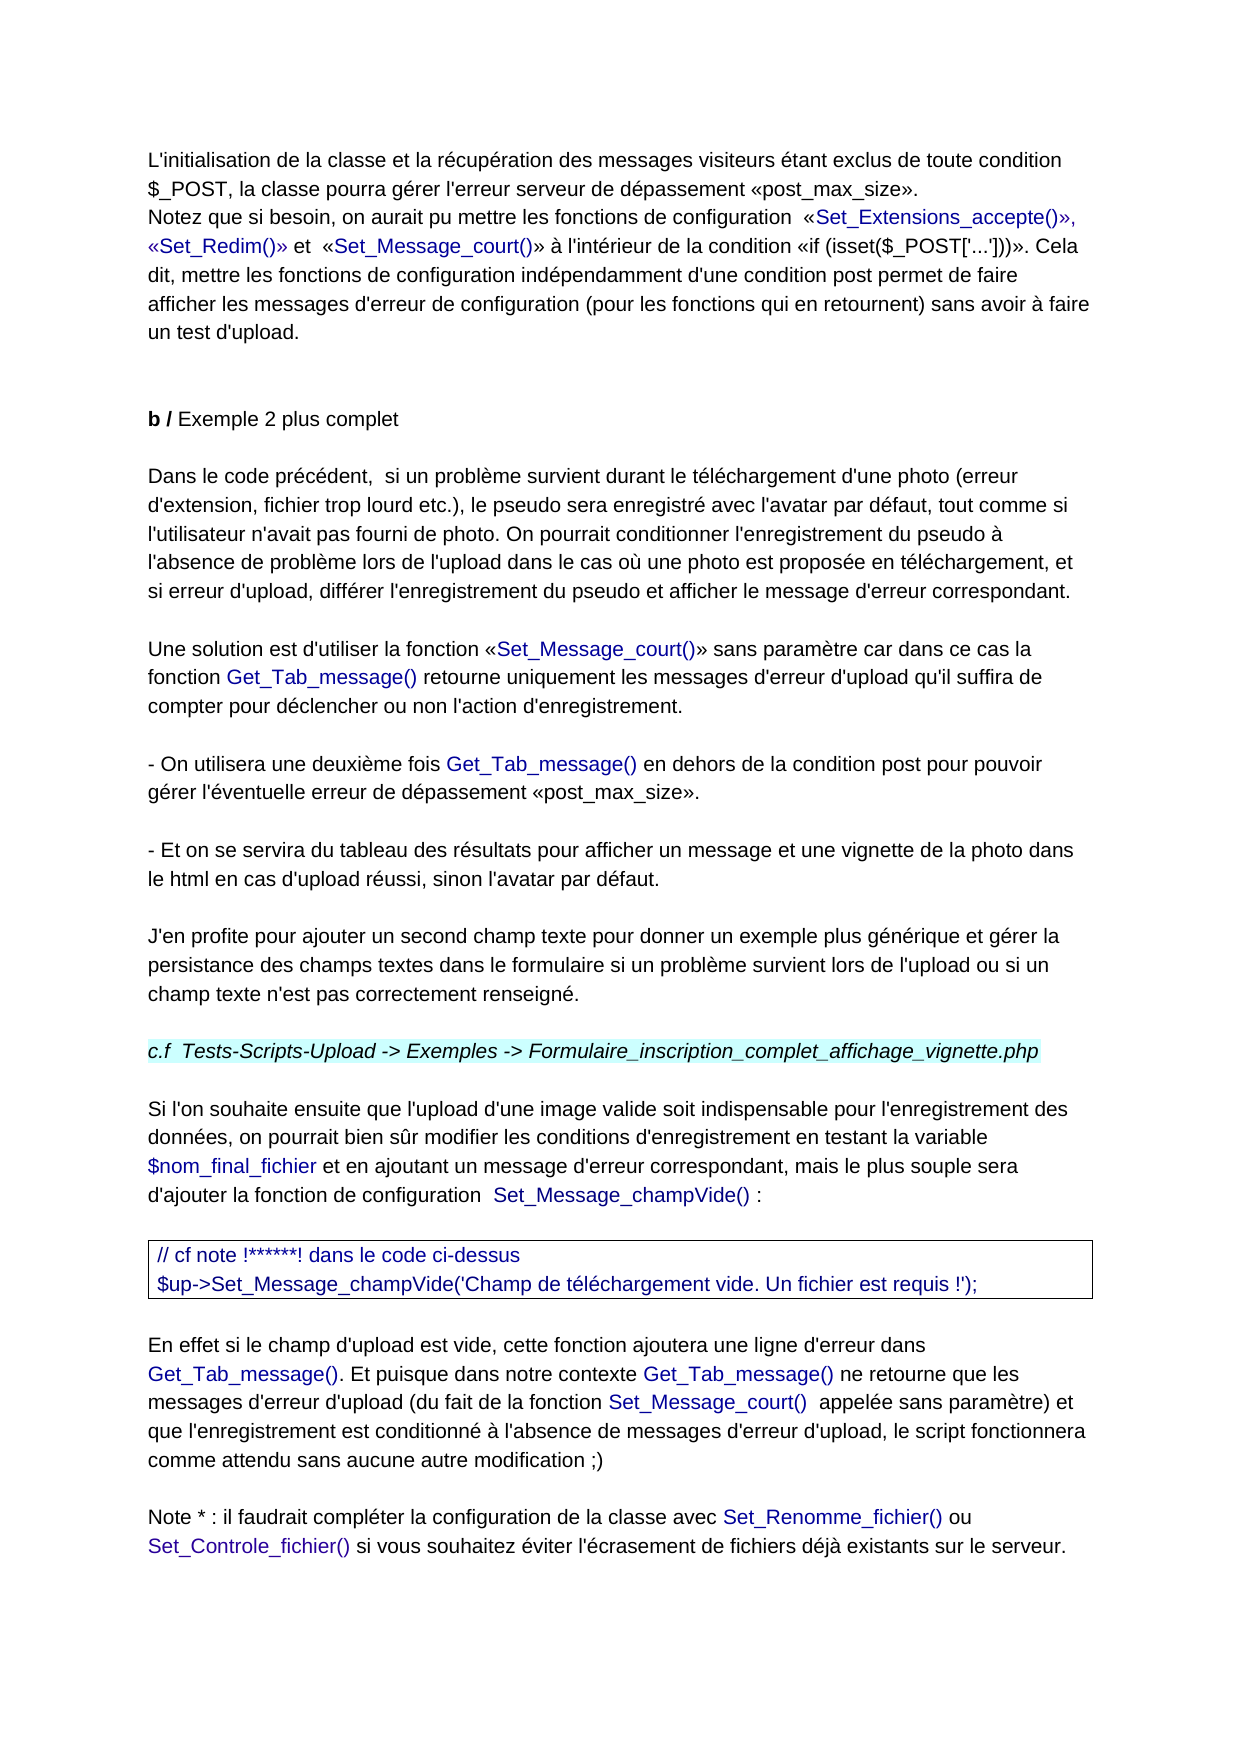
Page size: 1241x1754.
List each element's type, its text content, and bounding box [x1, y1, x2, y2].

text En effet si le champ d'upload est vide, cette fonction ajoutera une ligne d'erreur dans Get_Tab_message(). Et puisque dans notre contexte Get_Tab_message() ne retourne que les messages d'erreur d'upload (du fait de la fonction Set_Message_court() appelée sans paramètre) et que l'enregistrement est conditionné à l'absence de messages d'erreur d'upload, le script fonctionnera comme attendu sans aucune autre modification ;) [148, 1333, 1093, 1472]
text Si l'on souhaite ensuite que l'upload d'une image valide soit indispensable pour l'enregistrement des données, on pourrait bien sûr modifier les conditions d'enregistrement en testant la variable $nom_final_fichier et en ajoutant un message d'erreur correspondant, mais le plus souple sera d'ajouter la fonction de configuration Set_Message_champVide() : [148, 1096, 1093, 1207]
text Une solution est d'utiliser la fonction «Set_Message_court()» sans paramètre car dans ce cas la fonction Get_Tab_message() retourne uniquement les messages d'erreur d'upload qu'il suffira de compter pour déclencher ou non l'action d'enregistrement. [148, 636, 1093, 718]
text Note * : il faudrait compléter la configuration de la classe avec Set_Renomme_fichier() ou Set_Controle_fichier() si vous souhaitez éviter l'écrasement de fichiers déjà existants sur le serveur. [148, 1505, 1093, 1558]
text b / Exemple 2 plus complet [148, 406, 1093, 430]
text J'en profite pour ajouter un second champ texte pour donner un exemple plus générique et gérer la persistance des champs textes dans le formulaire si un problème survient lors de l'upload ou si un champ texte n'est pas correctement renseigné. [148, 924, 1093, 1005]
text Dans le code précédent, si un problème survient durant le téléchargement d'une photo (erreur d'extension, fichier trop lourd etc.), le pseudo sera enregistré avec l'avatar par défaut, tout comme si l'utilisateur n'avait pas fourni de photo. On pourrait conditionner l'enregistrement du pseudo à l'absence de problème lors de l'upload dans le cas où une photo est proposée en téléchargement, et si erreur d'upload, différer l'enregistrement du pseudo et afficher le message d'erreur correspondant. [148, 464, 1093, 603]
text $up->Set_Message_champVide('Champ de téléchargement vide. Un fichier est requis !'); [149, 1269, 1092, 1298]
text c.f Tests-Scripts-Upload -> Exemples -> Formulaire_inscription_complet_affichage_vignette.php [148, 1039, 1093, 1063]
text // cf note !******! dans le code ci-dessus [149, 1241, 1092, 1267]
text - Et on se servira du tableau des résultats pour afficher un message et une vignette de la photo dans le html en cas d'upload réussi, sinon l'avatar par défaut. [148, 838, 1093, 890]
text - On utilisera une deuxième fois Get_Tab_message() en dehors de la condition post pour pouvoir gérer l'éventuelle erreur de dépassement «post_max_size». [148, 751, 1093, 804]
text Notez que si besoin, on aurait pu mettre les fonctions de configuration «Set_Extensions_accepte()», «Set_Redim()» et «Set_Message_court()» à l'intérieur de la condition «if (isset($_POST['...']))». Cela dit, mettre les fonctions de configuration indépendamment d'une condition post permet de faire afficher les messages d'erreur de configuration (pour les fonctions qui en retournent) sans avoir à faire un test d'upload. [148, 205, 1093, 344]
text L'initialisation de la classe et la récupération des messages visiteurs étant exclus de toute condition $_POST, la classe pourra gérer l'erreur serveur de dépassement «post_max_size». [148, 148, 1093, 200]
